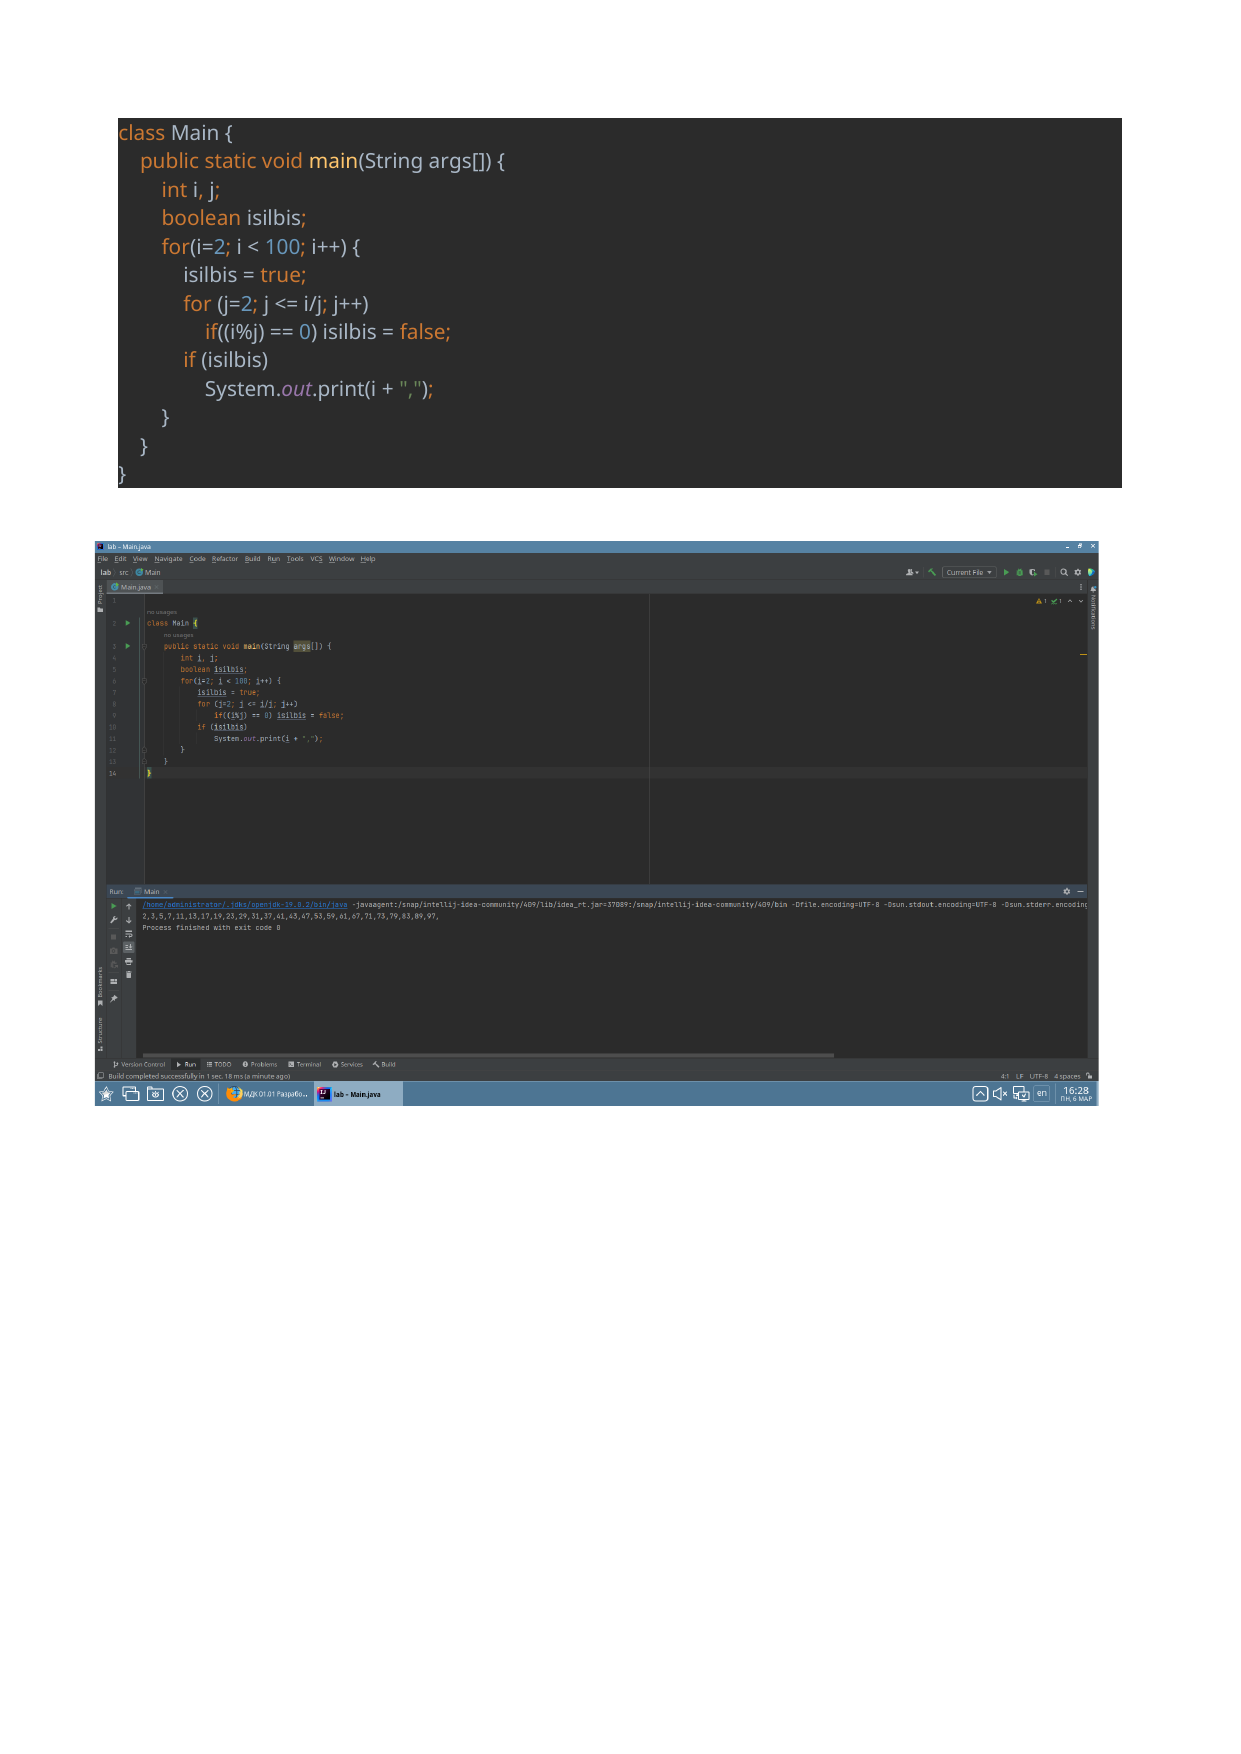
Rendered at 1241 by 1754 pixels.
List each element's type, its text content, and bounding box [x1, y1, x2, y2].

picture [94, 541, 1099, 1106]
text class Main { public static void main(String args[]) { int i, j; boolean isilbis; for(i=2; i < 100; i++) { isilbis = true; for (j=2; j <= i/j; j++) if((i%j) == 0) isilbis = false; if (isilbis) System.out.print(i + ","); } } } [118, 118, 1122, 488]
